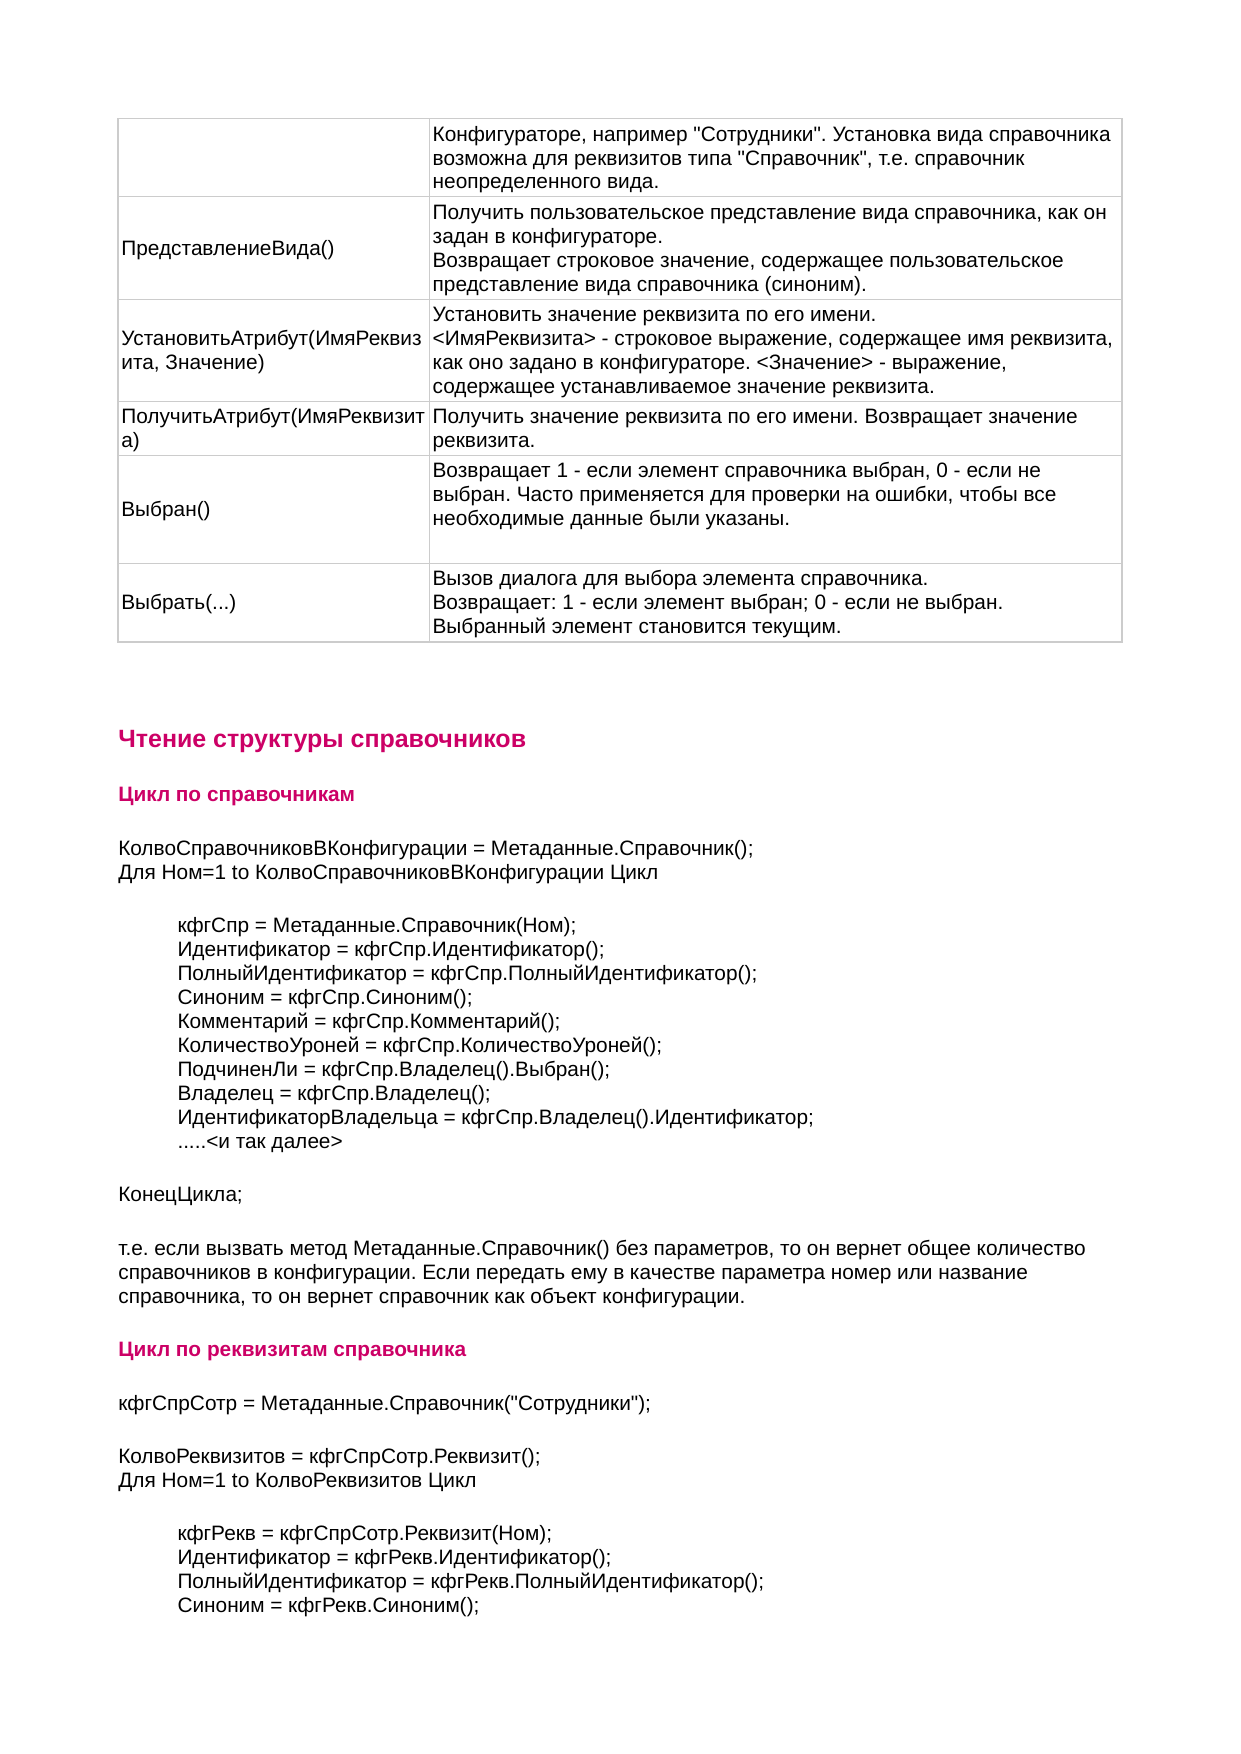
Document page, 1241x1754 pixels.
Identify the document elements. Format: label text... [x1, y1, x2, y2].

table_cell Установить значение реквизита по его имени. <ИмяРеквизита> - строковое выражение, содержащее имя реквизита, как оно задано в конфигураторе. <Значение> - выражение, содержащее устанавливаемое значение реквизита. [430, 300, 1121, 401]
text Цикл по реквизитам справочника [118, 1337, 1122, 1361]
text кфгРекв = кфгСпрСотр.Реквизит(Ном); Идентификатор = кфгРекв.Идентификатор(); ПолныйИдентификатор = кфгРекв.ПолныйИдентификатор(); Синоним = кфгРекв.Синоним(); [177, 1521, 1063, 1617]
text Цикл по справочникам [118, 782, 1122, 806]
text КолвоСправочниковВКонфигурации = Метаданные.Справочник(); Для Ном=1 to КолвоСправочниковВКонфигурации Цикл [118, 836, 1122, 883]
table_cell Выбран() [119, 456, 429, 563]
table_cell Получить пользовательское представление вида справочника, как он задан в конфигураторе. Возвращает строковое значение, содержащее пользовательское представление вида справочника (синоним). [430, 197, 1121, 298]
table_cell ПолучитьАтрибут(ИмяРеквизита) [119, 402, 429, 455]
table_cell Возвращает 1 - если элемент справочника выбран, 0 - если не выбран. Часто применяется для проверки на ошибки, чтобы все необходимые данные были указаны. [430, 456, 1121, 563]
text КонецЦикла; [118, 1182, 1122, 1206]
table_cell УстановитьАтрибут(ИмяРеквизита, Значение) [119, 300, 429, 401]
text т.е. если вызвать метод Метаданные.Справочник() без параметров, то он вернет общее количество справочников в конфигурации. Если передать ему в качестве параметра номер или название справочника, то он вернет справочник как объект конфигурации. [118, 1236, 1122, 1307]
text кфгСпрСотр = Метаданные.Справочник("Сотрудники"); [118, 1390, 1122, 1414]
table_cell Вызов диалога для выбора элемента справочника. Возвращает: 1 - если элемент выбран; 0 - если не выбран. Выбранный элемент становится текущим. [430, 564, 1121, 641]
text КолвоРеквизитов = кфгСпрСотр.Реквизит(); Для Ном=1 to КолвоРеквизитов Цикл [118, 1444, 1122, 1492]
table_cell Конфигураторе, например "Сотрудники". Установка вида справочника возможна для реквизитов типа "Справочник", т.е. справочник неопределенного вида. [430, 119, 1121, 196]
table_cell Получить значение реквизита по его имени. Возвращает значение реквизита. [430, 402, 1121, 455]
table_cell ПредставлениеВида() [119, 197, 429, 298]
text Чтение структуры справочников [118, 724, 1122, 753]
table_cell Выбрать(...) [119, 564, 429, 641]
text кфгСпр = Метаданные.Справочник(Ном); Идентификатор = кфгСпр.Идентификатор(); ПолныйИдентификатор = кфгСпр.ПолныйИдентификатор(); Синоним = кфгСпр.Синоним(); Комментарий = кфгСпр.Комментарий(); КоличествоУроней = кфгСпр.КоличествоУроней(); ПодчиненЛи = кфгСпр.Владелец().Выбран(); Владелец = кфгСпр.Владелец(); ИдентификаторВладельца = кфгСпр.Владелец().Идентификатор; .....<и так далее> [177, 913, 1063, 1153]
table_cell [119, 119, 429, 196]
